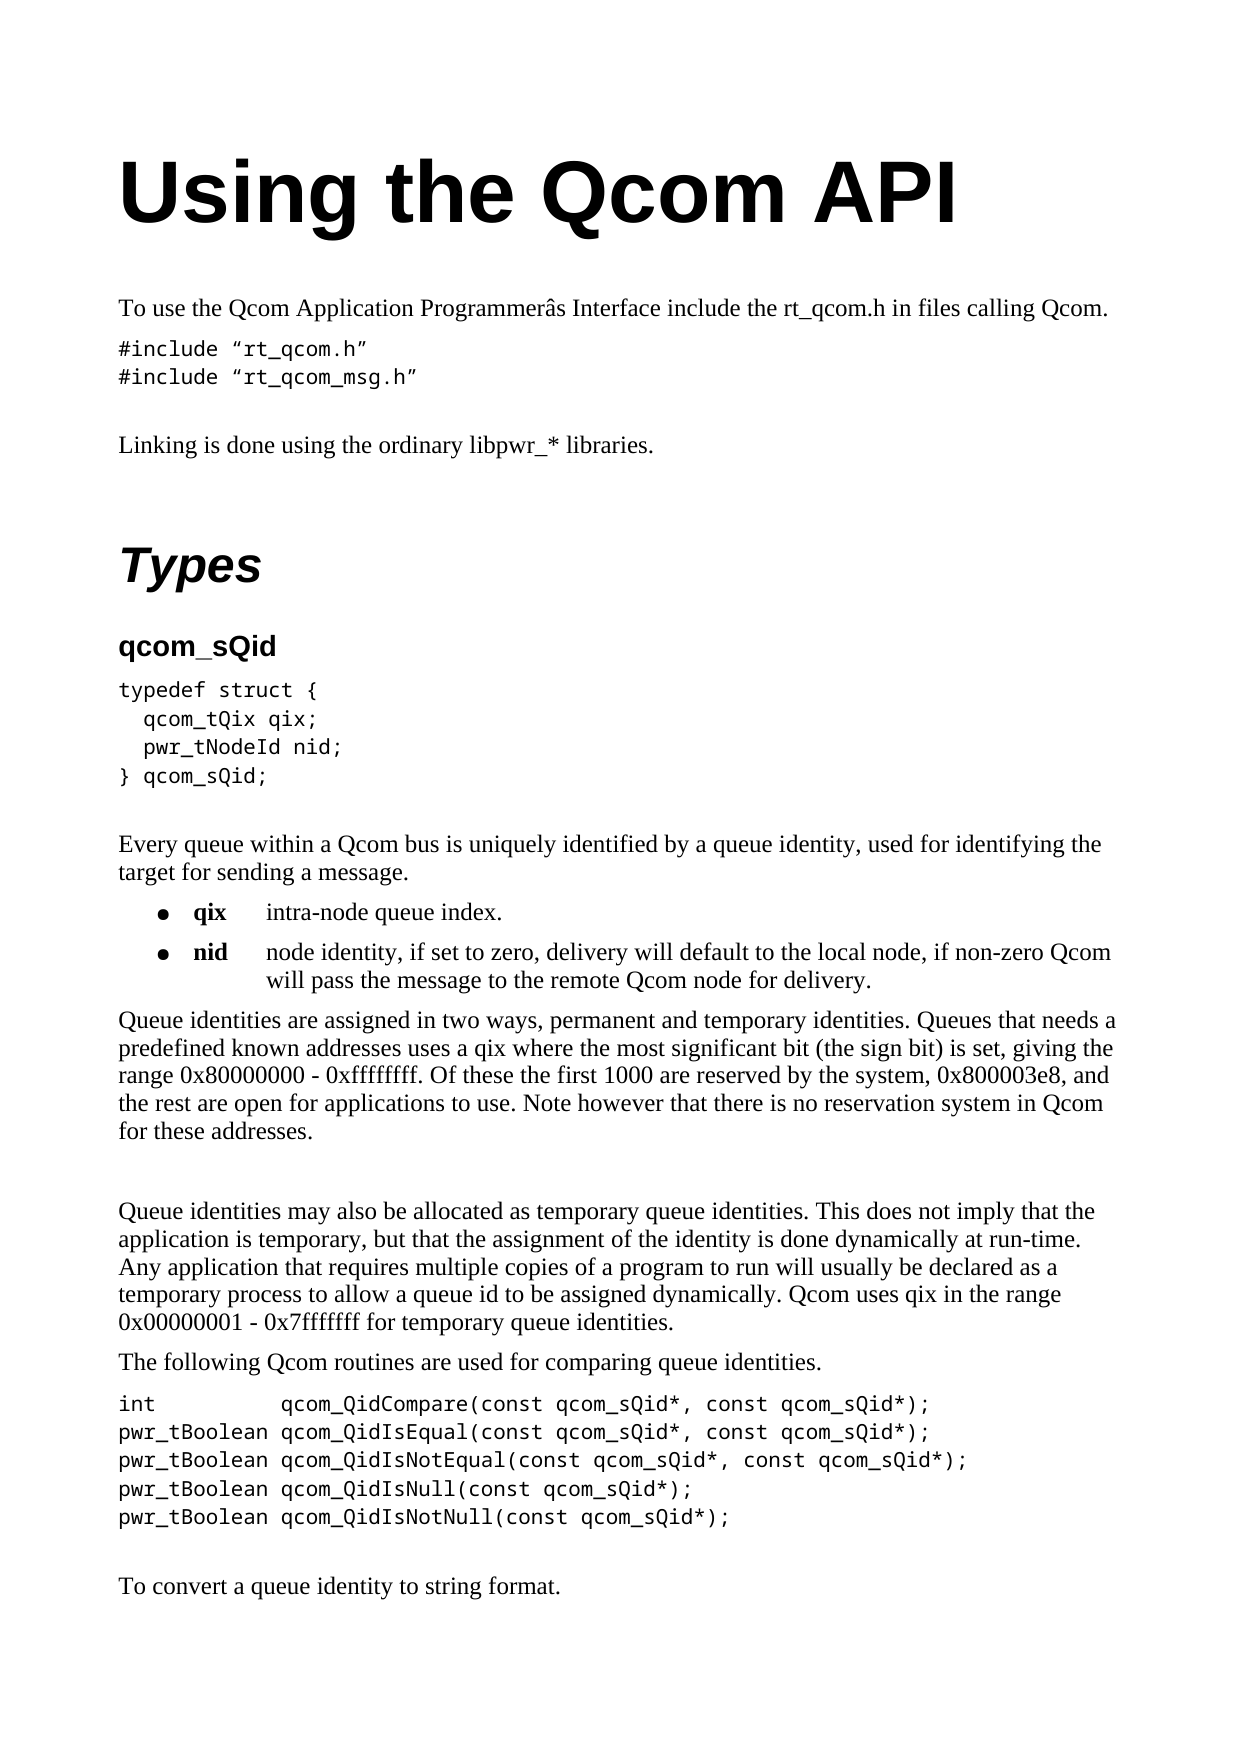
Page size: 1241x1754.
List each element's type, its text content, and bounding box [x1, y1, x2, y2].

text #include “rt_qcom_msg.h” [118, 362, 1122, 391]
text pwr_tBoolean qcom_QidIsNotNull(const qcom_sQid*); [118, 1502, 1122, 1531]
text int qcom_QidCompare(const qcom_sQid*, const qcom_sQid*); [118, 1389, 1122, 1417]
text To convert a queue identity to string format. [118, 1572, 1122, 1599]
text To use the Qcom Application Programmerâs Interface include the rt_qcom.h in files calling Qcom. [118, 294, 1122, 321]
text pwr_tNodeId nid; [118, 732, 1122, 761]
text Queue identities are assigned in two ways, permanent and temporary identities. Queues that needs a predefined known addresses uses a qix where the most significant bit (the sign bit) is set, giving the range 0x80000000 - 0xffffffff. Of these the first 1000 are reserved by the system, 0x800003e8, and the rest are open for applications to use. Note however that there is no reservation system in Qcom for these addresses. [118, 1006, 1122, 1145]
text } qcom_sQid; [118, 761, 1122, 789]
list nid node identity, if set to zero, delivery will default to the local node, if non-zero Qcom will pass the message to the remote Qcom node for delivery. [156, 938, 1122, 994]
text Every queue within a Qcom bus is uniquely identified by a queue identity, used for identifying the target for sending a message. [118, 830, 1122, 886]
text Queue identities may also be allocated as temporary queue identities. This does not imply that the application is temporary, but that the assignment of the identity is done dynamically at run-time. Any application that requires multiple copies of a program to run will usually be declared as a temporary process to allow a queue id to be assigned dynamically. Qcom uses qix in the range 0x00000001 - 0x7fffffff for temporary queue identities. [118, 1197, 1122, 1336]
text typedef struct { [118, 676, 1122, 704]
text pwr_tBoolean qcom_QidIsNull(const qcom_sQid*); [118, 1474, 1122, 1502]
list qix intra-node queue index. [156, 898, 1122, 926]
text pwr_tBoolean qcom_QidIsNotEqual(const qcom_sQid*, const qcom_sQid*); [118, 1446, 1122, 1474]
text pwr_tBoolean qcom_QidIsEqual(const qcom_sQid*, const qcom_sQid*); [118, 1417, 1122, 1446]
subtitle Using the Qcom API [118, 143, 1122, 241]
text Linking is done using the ordinary libpwr_* libraries. [118, 432, 1122, 459]
subtitle Types [118, 537, 1122, 593]
text The following Qcom routines are used for comparing queue identities. [118, 1348, 1122, 1376]
text #include “rt_qcom.h” [118, 334, 1122, 362]
text qcom_tQix qix; [118, 704, 1122, 732]
subtitle qcom_sQid [118, 630, 1122, 663]
